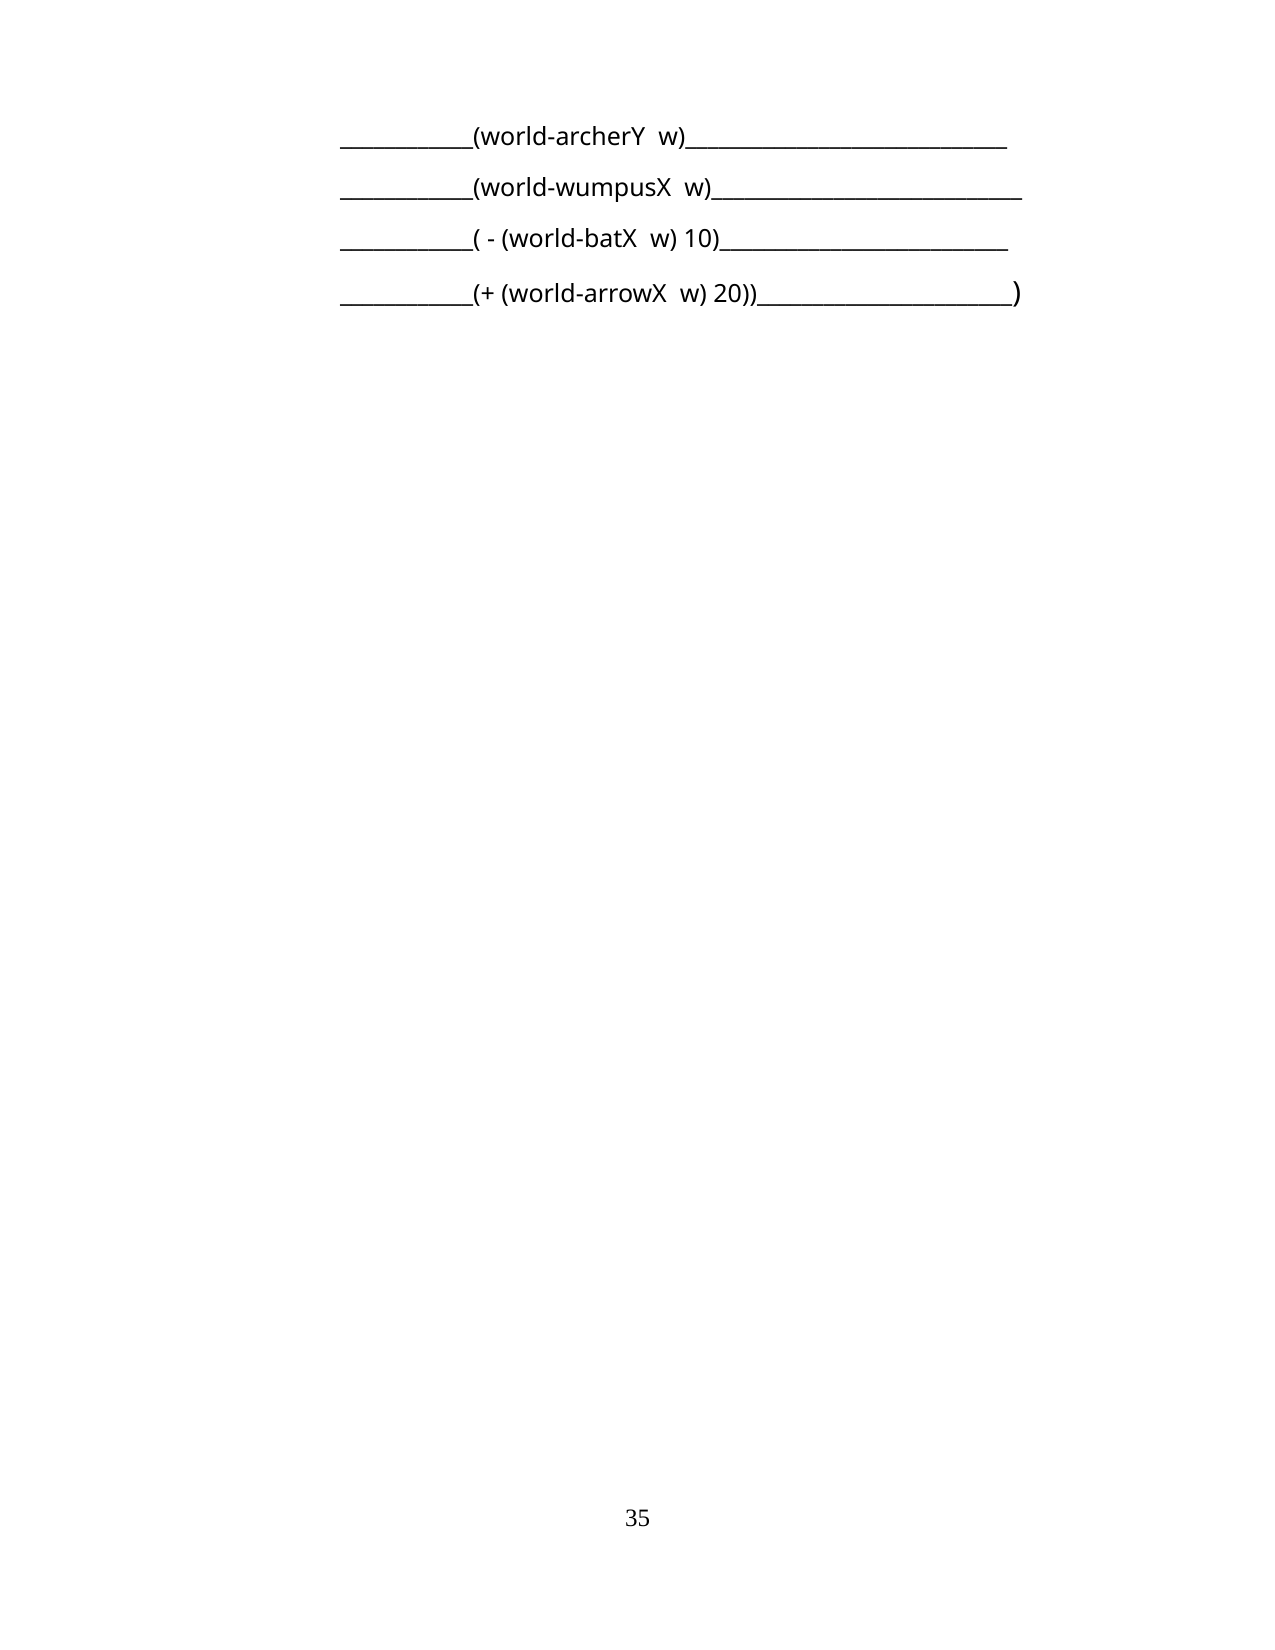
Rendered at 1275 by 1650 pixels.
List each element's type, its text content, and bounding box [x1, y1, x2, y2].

text ____________(+ (world-arrowX w) 20))_______________________) [118, 271, 1157, 311]
text ____________(world-wumpusX w)____________________________ [118, 169, 1157, 203]
text ____________(world-archerY w)_____________________________ [118, 118, 1157, 152]
text ____________( - (world-batX w) 10)__________________________ [118, 220, 1157, 254]
